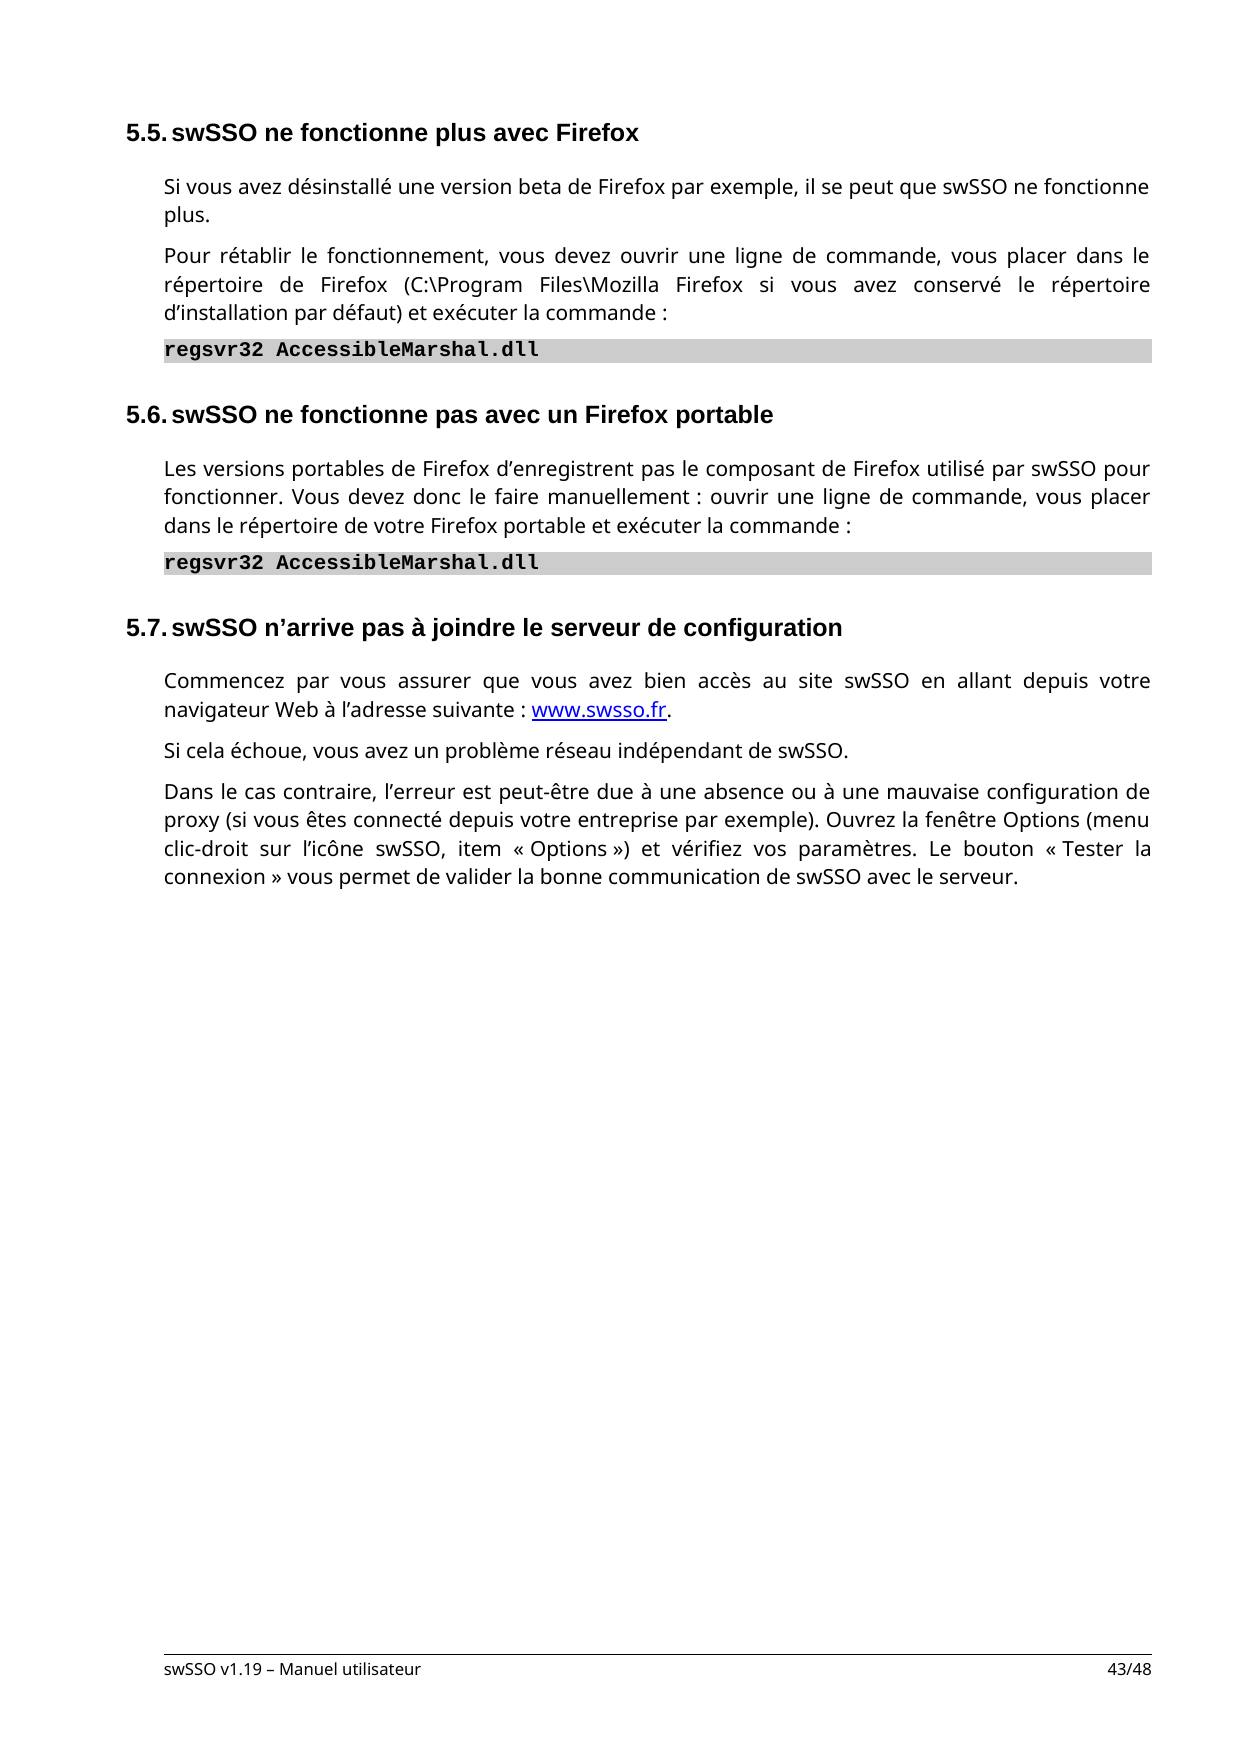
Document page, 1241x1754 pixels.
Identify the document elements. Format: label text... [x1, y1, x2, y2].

text Pour rétablir le fonctionnement, vous devez ouvrir une ligne de commande, vous placer dans le répertoire de Firefox (C:\Program Files\Mozilla Firefox si vous avez conservé le répertoire d’installation par défaut) et exécuter la commande : [164, 241, 1152, 327]
text Si cela échoue, vous avez un problème réseau indépendant de swSSO. [164, 736, 1152, 764]
text Si vous avez désinstallé une version beta de Firefox par exemple, il se peut que swSSO ne fonctionne plus. [164, 172, 1152, 229]
text regsvr32 AccessibleMarshal.dll [164, 552, 1152, 575]
text regsvr32 AccessibleMarshal.dll [164, 339, 1152, 363]
subtitle swSSO ne fonctionne plus avec Firefox [126, 118, 1152, 147]
text Commencez par vous assurer que vous avez bien accès au site swSSO en allant depuis votre navigateur Web à l’adresse suivante : www.swsso.fr. [164, 667, 1152, 723]
subtitle swSSO ne fonctionne pas avec un Firefox portable [126, 400, 1152, 429]
text Les versions portables de Firefox d’enregistrent pas le composant de Firefox utilisé par swSSO pour fonctionner. Vous devez donc le faire manuellement : ouvrir une ligne de commande, vous placer dans le répertoire de votre Firefox portable et exécuter la commande : [164, 454, 1152, 539]
subtitle swSSO n’arrive pas à joindre le serveur de configuration [126, 613, 1152, 642]
text Dans le cas contraire, l’erreur est peut-être due à une absence ou à une mauvaise configuration de proxy (si vous êtes connecté depuis votre entreprise par exemple). Ouvrez la fenêtre Options (menu clic-droit sur l’icône swSSO, item « Options ») et vérifiez vos paramètres. Le bouton « Tester la connexion » vous permet de valider la bonne communication de swSSO avec le serveur. [164, 777, 1152, 891]
